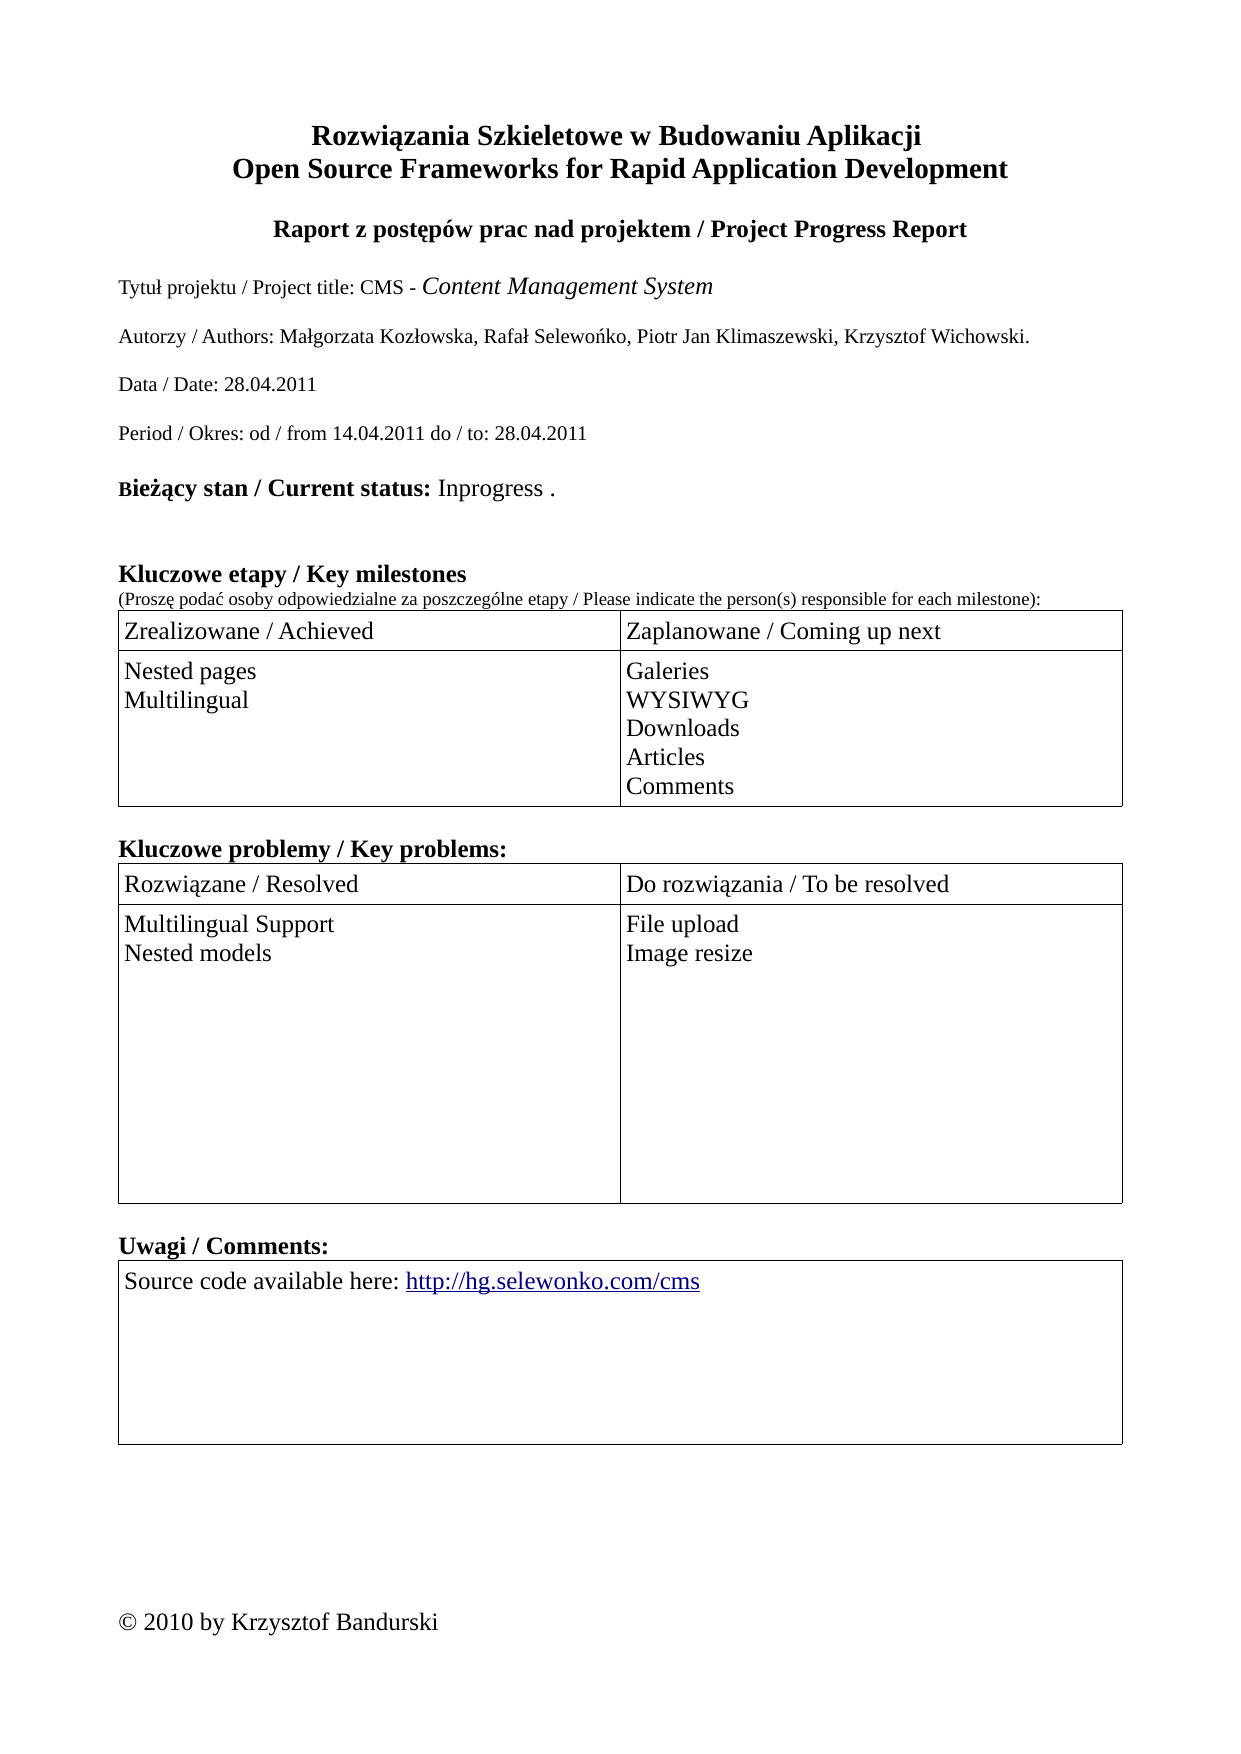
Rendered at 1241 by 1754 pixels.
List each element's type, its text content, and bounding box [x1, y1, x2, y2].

table_cell Galeries WYSIWYG Downloads Articles Comments [621, 651, 1122, 806]
text Kluczowe problemy / Key problems: [118, 834, 1122, 863]
table_header Do rozwiązania / To be resolved [621, 864, 1122, 903]
table_header Zaplanowane / Coming up next [621, 611, 1122, 650]
text Data / Date: 28.04.2011 [118, 372, 1122, 396]
text Kluczowe etapy / Key milestones (Proszę podać osoby odpowiedzialne za poszczególne etapy / Please indicate the person(s) responsible for each milestone): [118, 559, 1122, 610]
text Bieżący stan / Current status: Inprogress . [118, 473, 1122, 502]
table_cell File upload Image resize [621, 905, 1122, 1202]
text Period / Okres: od / from 14.04.2011 do / to: 28.04.2011 [118, 421, 1122, 444]
text Raport z postępów prac nad projektem / Project Progress Report [118, 214, 1122, 243]
table_header Source code available here: http://hg.selewonko.com/cms [119, 1261, 1122, 1444]
table_cell Nested pages Multilingual [119, 651, 620, 806]
text Tytuł projektu / Project title: CMS - Content Management System [118, 271, 1122, 300]
text Autorzy / Authors: Małgorzata Kozłowska, Rafał Selewońko, Piotr Jan Klimaszewski, Krzysztof Wichowski. [118, 324, 1122, 348]
table_header Rozwiązane / Resolved [119, 864, 620, 903]
table_header Zrealizowane / Achieved [119, 611, 620, 650]
table_cell Multilingual Support Nested models [119, 905, 620, 1202]
text Uwagi / Comments: [118, 1231, 1122, 1260]
text Open Source Frameworks for Rapid Application Development [118, 152, 1122, 185]
text Rozwiązania Szkieletowe w Budowaniu Aplikacji [118, 118, 1122, 152]
